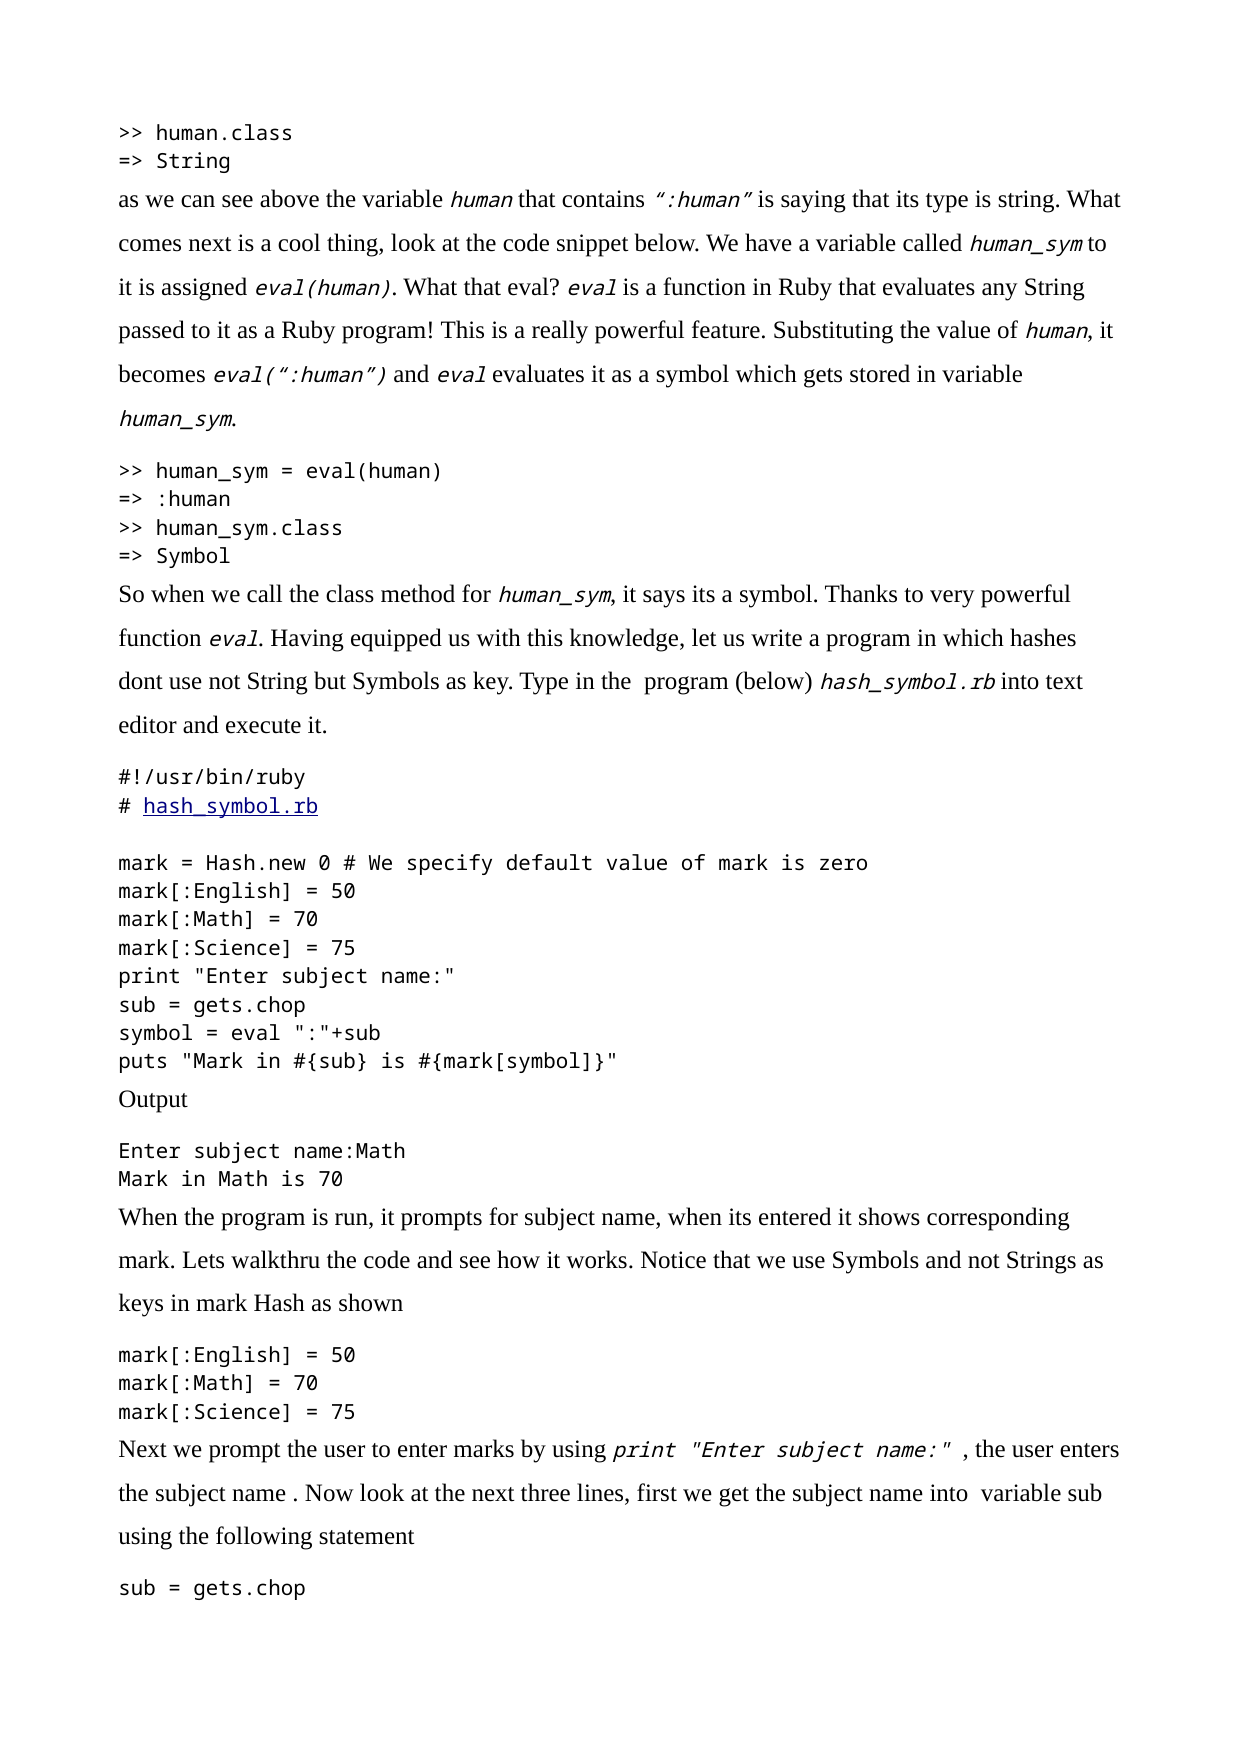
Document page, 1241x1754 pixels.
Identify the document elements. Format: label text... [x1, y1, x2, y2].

text Next we prompt the user to enter marks by using print "Enter subject name:" , the user enters the subject name . Now look at the next three lines, first we get the subject name into variable sub using the following statement [118, 1434, 1122, 1550]
text mark[:Science] = 75 [118, 933, 1122, 961]
text sub = gets.chop [118, 990, 1122, 1018]
text >> human.class [118, 118, 1122, 147]
text >> human_sym = eval(human) [118, 456, 1122, 484]
text mark[:Math] = 70 [118, 904, 1122, 933]
text mark[:English] = 50 [118, 1340, 1122, 1368]
text So when we call the class method for human_sym, it says its a symbol. Thanks to very powerful function eval. Having equipped us with this knowledge, let us write a program in which hashes dont use not String but Symbols as key. Type in the program (below) hash_symbol.rb into text editor and execute it. [118, 579, 1122, 739]
text puts "Mark in #{sub} is #{mark[symbol]}" [118, 1047, 1122, 1075]
text Mark in Math is 70 [118, 1164, 1122, 1193]
text print "Enter subject name:" [118, 961, 1122, 990]
text as we can see above the variable human that contains “:human” is saying that its type is string. What comes next is a cool thing, look at the code snippet below. We have a variable called human_sym to it is assigned eval(human). What that eval? eval is a function in Ruby that evaluates any String passed to it as a Ruby program! This is a really powerful feature. Substituting the value of human, it becomes eval(“:human”) and eval evaluates it as a symbol which gets stored in variable human_sym. [118, 184, 1122, 433]
text => Symbol [118, 541, 1122, 570]
text mark[:English] = 50 [118, 876, 1122, 904]
text mark[:Science] = 75 [118, 1397, 1122, 1425]
text When the program is run, it prompts for subject name, when its entered it shows corresponding mark. Lets walkthru the code and see how it works. Notice that we use Symbols and not Strings as keys in mark Hash as shown [118, 1202, 1122, 1317]
text mark[:Math] = 70 [118, 1368, 1122, 1397]
text mark = Hash.new 0 # We specify default value of mark is zero [118, 848, 1122, 876]
text #!/usr/bin/ruby [118, 762, 1122, 791]
text => :human [118, 484, 1122, 513]
text Enter subject name:Math [118, 1136, 1122, 1164]
text >> human_sym.class [118, 513, 1122, 541]
text symbol = eval ":"+sub [118, 1018, 1122, 1047]
text Output [118, 1084, 1122, 1113]
text => String [118, 147, 1122, 175]
text sub = gets.chop [118, 1573, 1122, 1601]
text # hash_symbol.rb [118, 791, 1122, 819]
